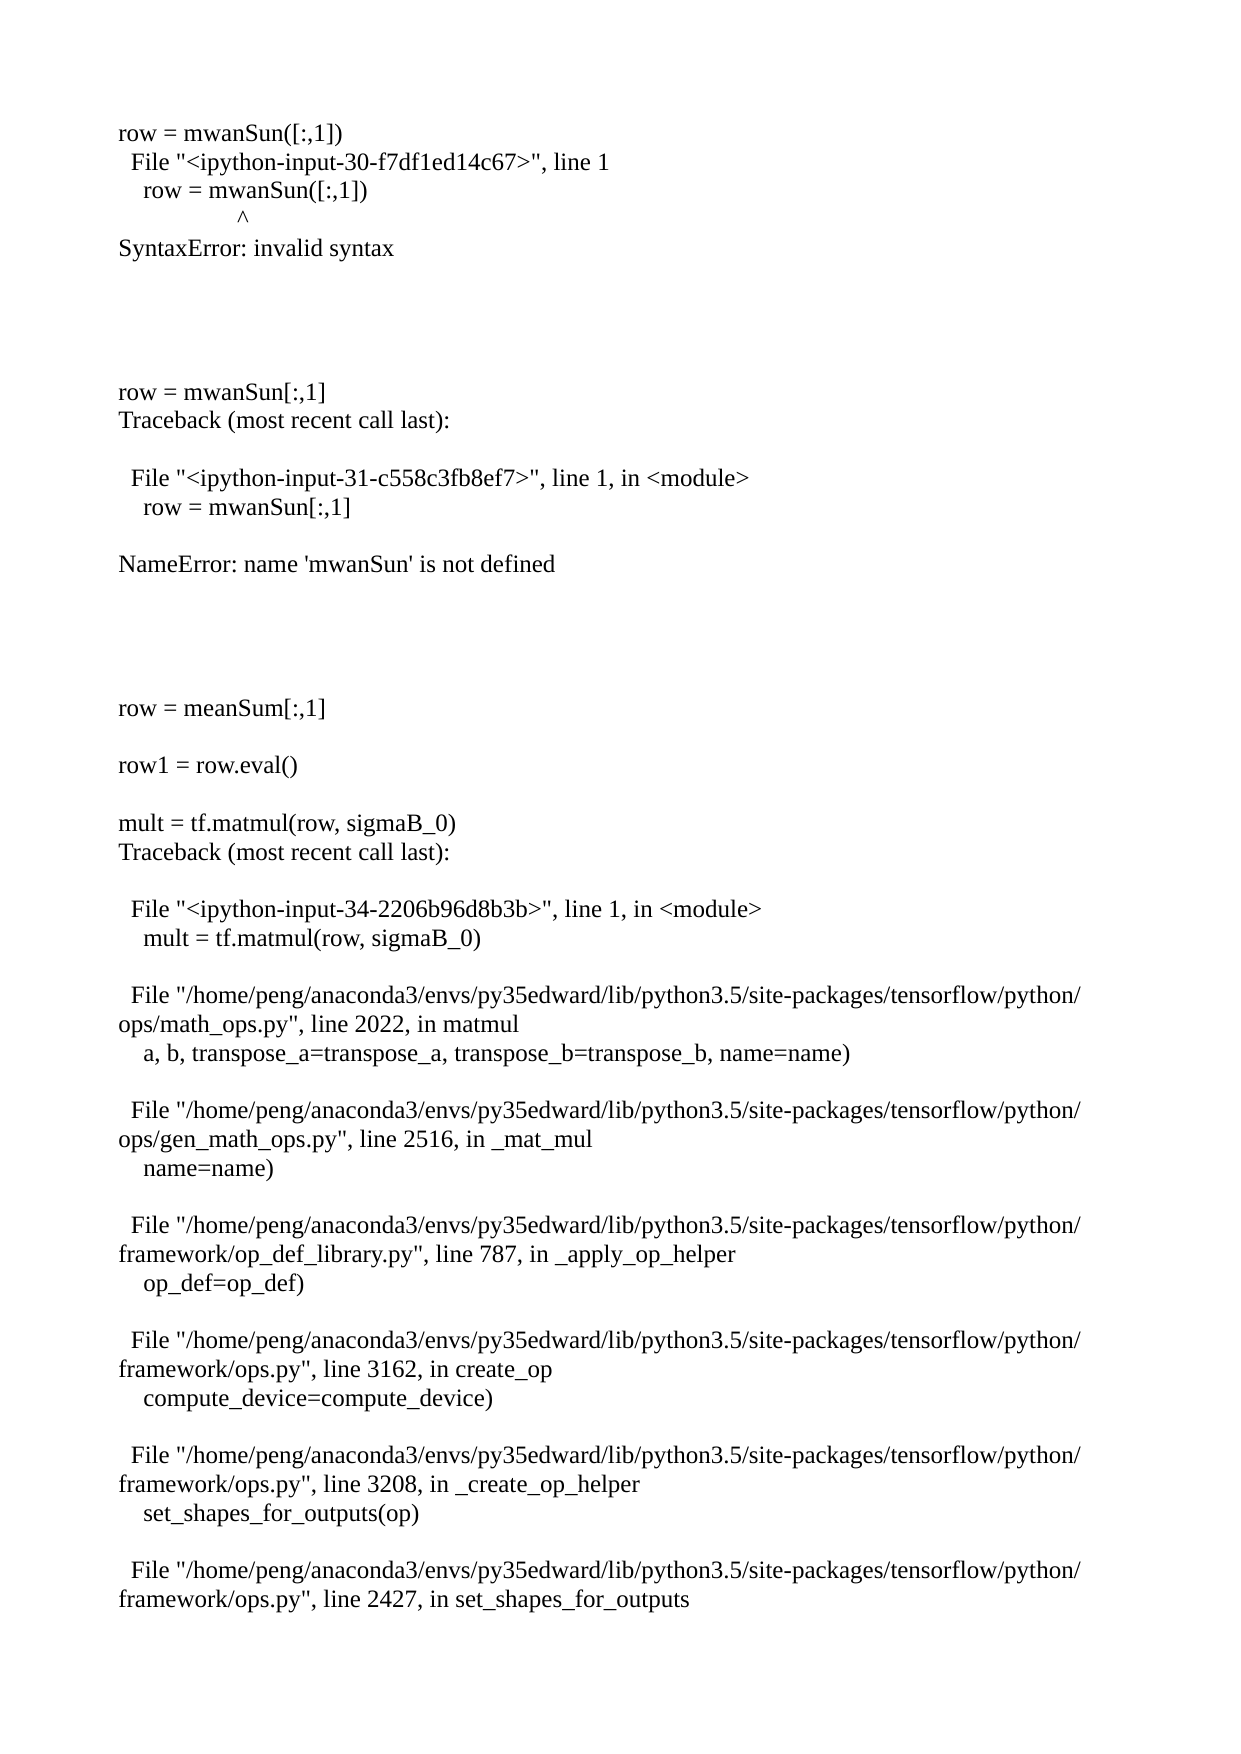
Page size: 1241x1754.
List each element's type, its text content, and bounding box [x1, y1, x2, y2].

text row = mwanSun[:,1] [118, 492, 1122, 521]
text File "/home/peng/anaconda3/envs/py35edward/lib/python3.5/site-packages/tensorflow/python/framework/op_def_library.py", line 787, in _apply_op_helper [118, 1211, 1122, 1268]
text Traceback (most recent call last): [118, 406, 1122, 434]
text mult = tf.matmul(row, sigmaB_0) [118, 923, 1122, 952]
text a, b, transpose_a=transpose_a, transpose_b=transpose_b, name=name) [118, 1038, 1122, 1067]
text File "<ipython-input-30-f7df1ed14c67>", line 1 [118, 147, 1122, 176]
text row = mwanSun([:,1]) [118, 176, 1122, 204]
text File "/home/peng/anaconda3/envs/py35edward/lib/python3.5/site-packages/tensorflow/python/framework/ops.py", line 3162, in create_op [118, 1326, 1122, 1383]
text name=name) [118, 1153, 1122, 1182]
text row = mwanSun([:,1]) [118, 118, 1122, 147]
text File "<ipython-input-31-c558c3fb8ef7>", line 1, in <module> [118, 463, 1122, 492]
text File "/home/peng/anaconda3/envs/py35edward/lib/python3.5/site-packages/tensorflow/python/framework/ops.py", line 2427, in set_shapes_for_outputs [118, 1556, 1122, 1613]
text row1 = row.eval() [118, 751, 1122, 779]
text ^ [118, 204, 1122, 233]
text File "/home/peng/anaconda3/envs/py35edward/lib/python3.5/site-packages/tensorflow/python/ops/gen_math_ops.py", line 2516, in _mat_mul [118, 1096, 1122, 1153]
text set_shapes_for_outputs(op) [118, 1498, 1122, 1527]
text op_def=op_def) [118, 1268, 1122, 1297]
text File "/home/peng/anaconda3/envs/py35edward/lib/python3.5/site-packages/tensorflow/python/framework/ops.py", line 3208, in _create_op_helper [118, 1441, 1122, 1498]
text SyntaxError: invalid syntax [118, 233, 1122, 262]
text compute_device=compute_device) [118, 1383, 1122, 1412]
text File "/home/peng/anaconda3/envs/py35edward/lib/python3.5/site-packages/tensorflow/python/ops/math_ops.py", line 2022, in matmul [118, 981, 1122, 1038]
text mult = tf.matmul(row, sigmaB_0) [118, 808, 1122, 837]
text File "<ipython-input-34-2206b96d8b3b>", line 1, in <module> [118, 894, 1122, 923]
text NameError: name 'mwanSun' is not defined [118, 549, 1122, 578]
text Traceback (most recent call last): [118, 837, 1122, 866]
text row = meanSum[:,1] [118, 693, 1122, 722]
text row = mwanSun[:,1] [118, 377, 1122, 406]
